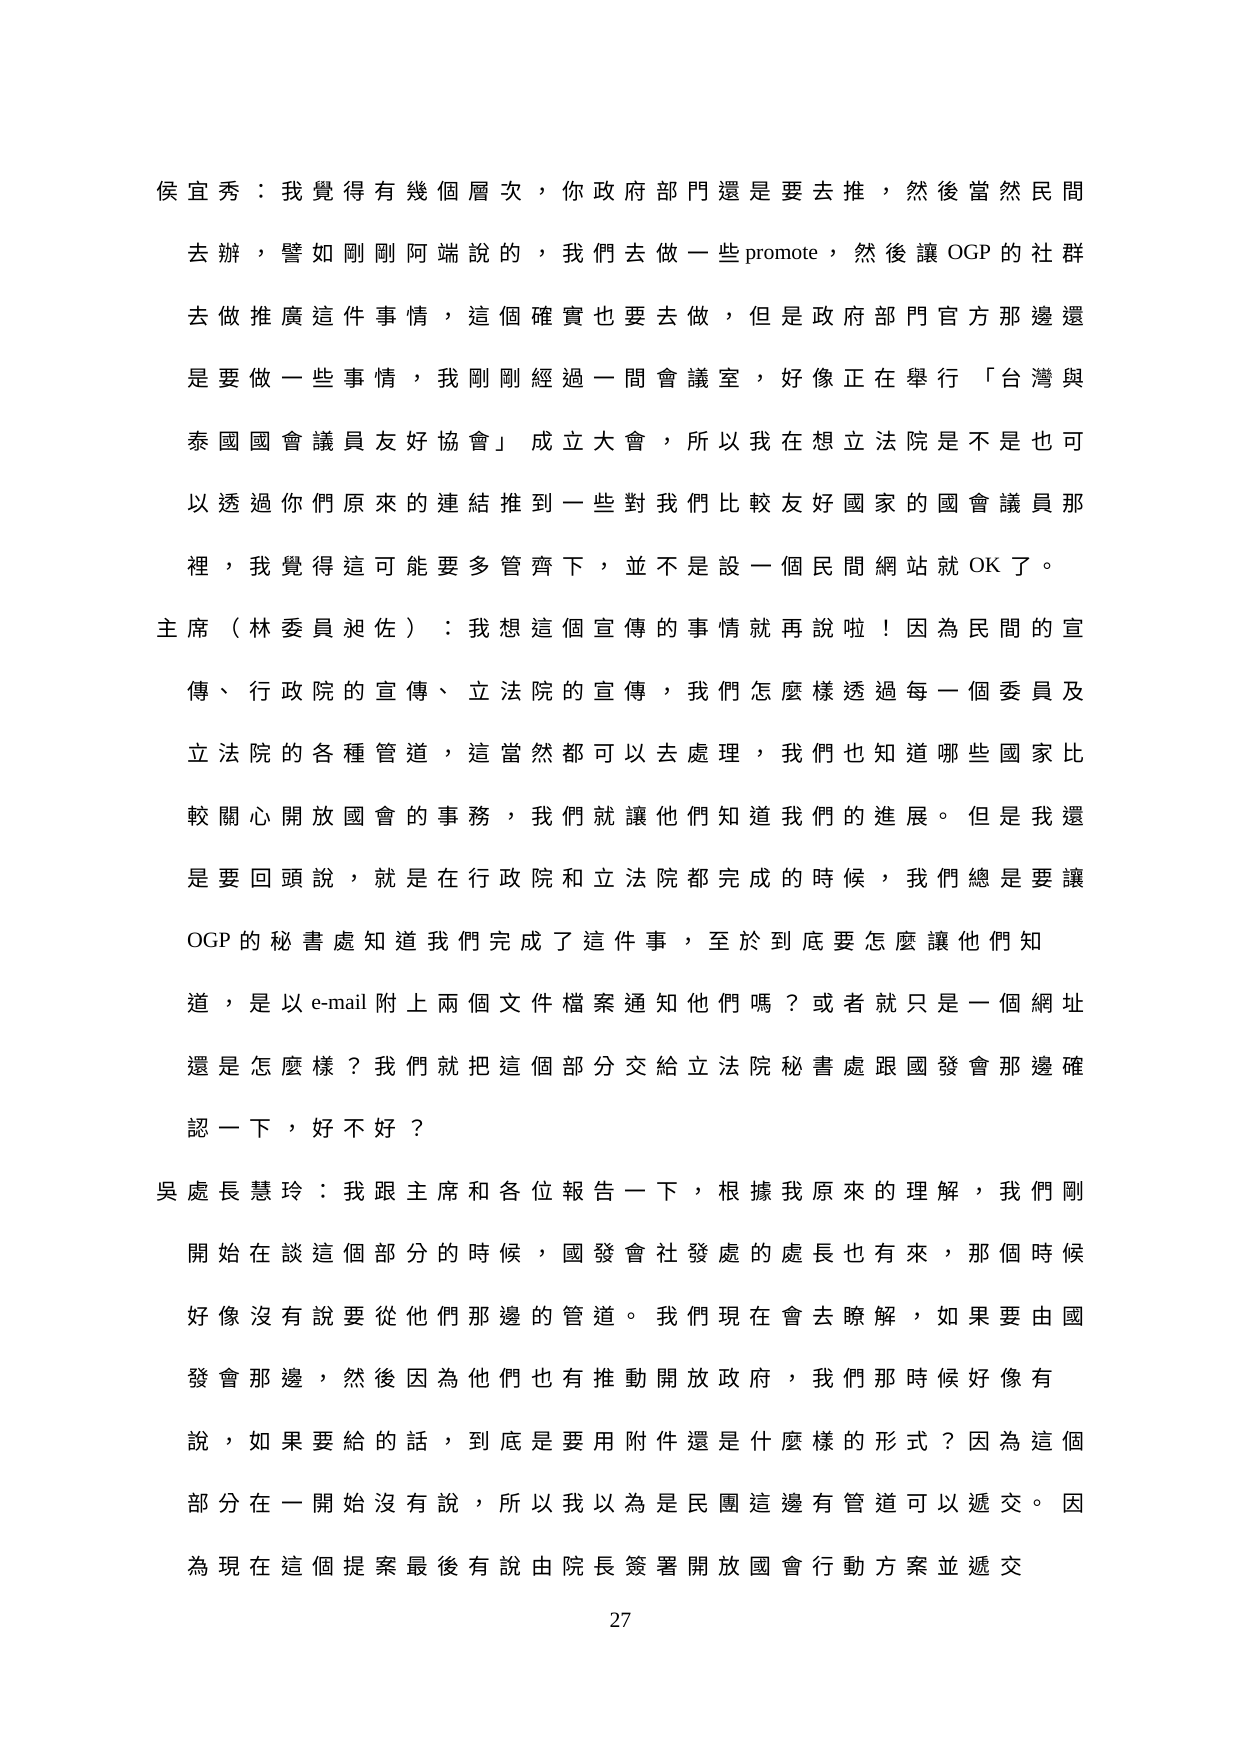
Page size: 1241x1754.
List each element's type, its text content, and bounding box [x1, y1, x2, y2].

text 主席（林委員昶佐）：我想這個宣傳的事情就再說啦！因為民間的宣傳、行政院的宣傳、立法院的宣傳，我們怎麼樣透過每一個委員及立法院的各種管道，這當然都可以去處理，我們也知道哪些國家比較關心開放國會的事務，我們就讓他們知道我們的進展。但是我還是要回頭說，就是在行政院和立法院都完成的時候，我們總是要讓OGP的秘書處知道我們完成了這件事，至於到底要怎麼讓他們知道，是以e-mail附上兩個文件檔案通知他們嗎？或者就只是一個網址還是怎麼樣？我們就把這個部分交給立法院秘書處跟國發會那邊確認一下，好不好？ [151, 596, 1089, 1158]
text 吳處長慧玲：我跟主席和各位報告一下，根據我原來的理解，我們剛開始在談這個部分的時候，國發會社發處的處長也有來，那個時候好像沒有說要從他們那邊的管道。我們現在會去瞭解，如果要由國發會那邊，然後因為他們也有推動開放政府，我們那時候好像有說，如果要給的話，到底是要用附件還是什麼樣的形式？因為這個部分在一開始沒有說，所以我以為是民團這邊有管道可以遞交。因為現在這個提案最後有說由院長簽署開放國會行動方案並遞交 [151, 1158, 1089, 1596]
text 侯宜秀：我覺得有幾個層次，你政府部門還是要去推，然後當然民間去辦，譬如剛剛阿端說的，我們去做一些promote，然後讓OGP的社群去做推廣這件事情，這個確實也要去做，但是政府部門官方那邊還是要做一些事情，我剛剛經過一間會議室，好像正在舉行「台灣與泰國國會議員友好協會」成立大會，所以我在想立法院是不是也可以透過你們原來的連結推到一些對我們比較友好國家的國會議員那裡，我覺得這可能要多管齊下，並不是設一個民間網站就OK了。 [151, 158, 1089, 596]
